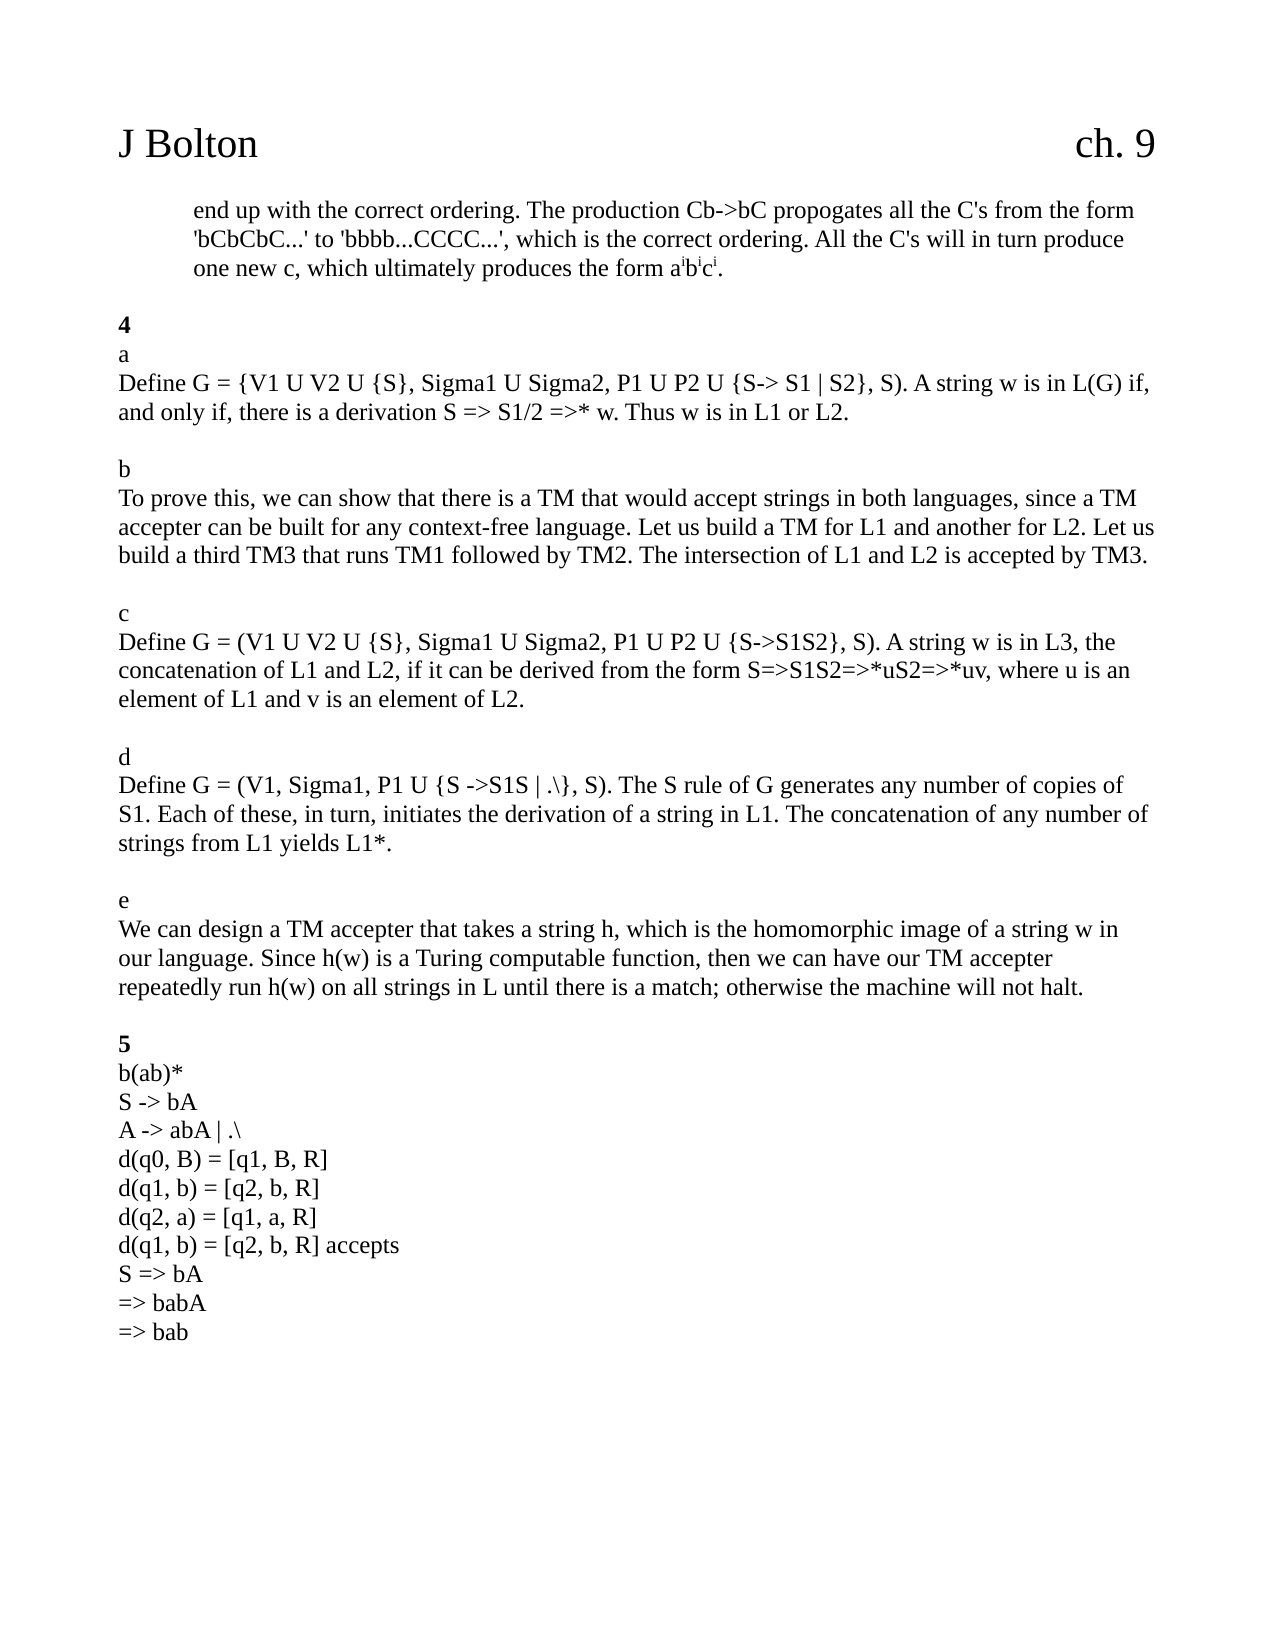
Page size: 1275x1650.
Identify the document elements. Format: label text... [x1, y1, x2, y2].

text c [118, 598, 1157, 627]
text S => bA [118, 1259, 1157, 1288]
text d(q1, b) = [q2, b, R] accepts [118, 1231, 1157, 1259]
list end up with the correct ordering. The production Cb->bC propogates all the C's from the form 'bCbCbC...' to 'bbbb...CCCC...', which is the correct ordering. All the C's will in turn produce one new c, which ultimately produces the form aibici. [156, 196, 1157, 282]
text => babA [118, 1288, 1157, 1317]
text d(q1, b) = [q2, b, R] [118, 1173, 1157, 1202]
text S -> bA [118, 1087, 1157, 1116]
text d(q2, a) = [q1, a, R] [118, 1202, 1157, 1231]
text b [118, 454, 1157, 483]
text d(q0, B) = [q1, B, R] [118, 1144, 1157, 1173]
text d [118, 742, 1157, 771]
text e [118, 886, 1157, 914]
text 5 [118, 1029, 1157, 1058]
text b(ab)* [118, 1058, 1157, 1087]
text A -> abA | .\ [118, 1116, 1157, 1144]
text We can design a TM accepter that takes a string h, which is the homomorphic image of a string w in our language. Since h(w) is a Turing computable function, then we can have our TM accepter repeatedly run h(w) on all strings in L until there is a match; otherwise the machine will not halt. [118, 914, 1157, 1001]
text Define G = (V1 U V2 U {S}, Sigma1 U Sigma2, P1 U P2 U {S->S1S2}, S). A string w is in L3, the concatenation of L1 and L2, if it can be derived from the form S=>S1S2=>*uS2=>*uv, where u is an element of L1 and v is an element of L2. [118, 627, 1157, 713]
text Define G = (V1, Sigma1, P1 U {S ->S1S | .\}, S). The S rule of G generates any number of copies of S1. Each of these, in turn, initiates the derivation of a string in L1. The concatenation of any number of strings from L1 yields L1*. [118, 771, 1157, 857]
text a [118, 339, 1157, 368]
text => bab [118, 1317, 1157, 1346]
text To prove this, we can show that there is a TM that would accept strings in both languages, since a TM accepter can be built for any context-free language. Let us build a TM for L1 and another for L2. Let us build a third TM3 that runs TM1 followed by TM2. The intersection of L1 and L2 is accepted by TM3. [118, 483, 1157, 569]
text Define G = {V1 U V2 U {S}, Sigma1 U Sigma2, P1 U P2 U {S-> S1 | S2}, S). A string w is in L(G) if, and only if, there is a derivation S => S1/2 =>* w. Thus w is in L1 or L2. [118, 368, 1157, 426]
text 4 [118, 311, 1157, 339]
